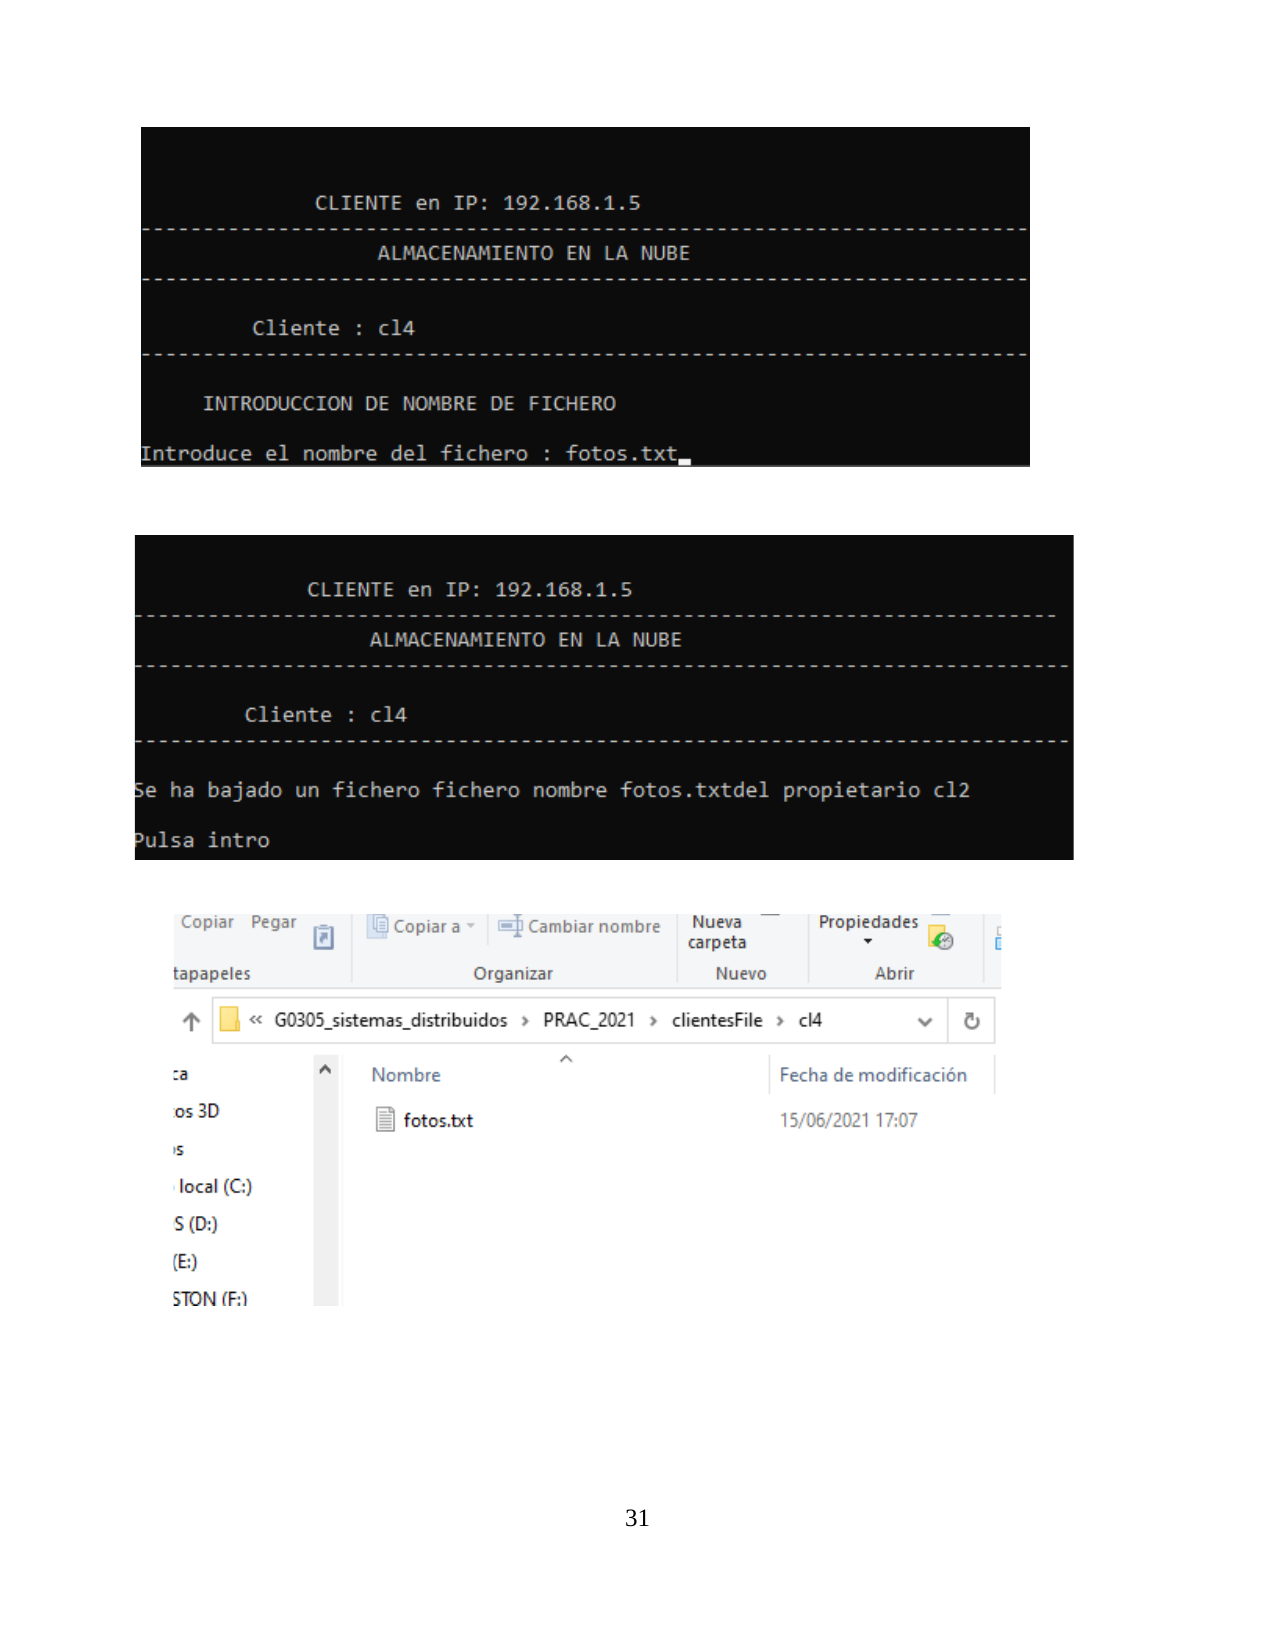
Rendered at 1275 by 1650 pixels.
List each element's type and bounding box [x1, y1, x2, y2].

picture [173, 914, 1002, 1306]
picture [141, 127, 1030, 467]
picture [134, 535, 1074, 860]
